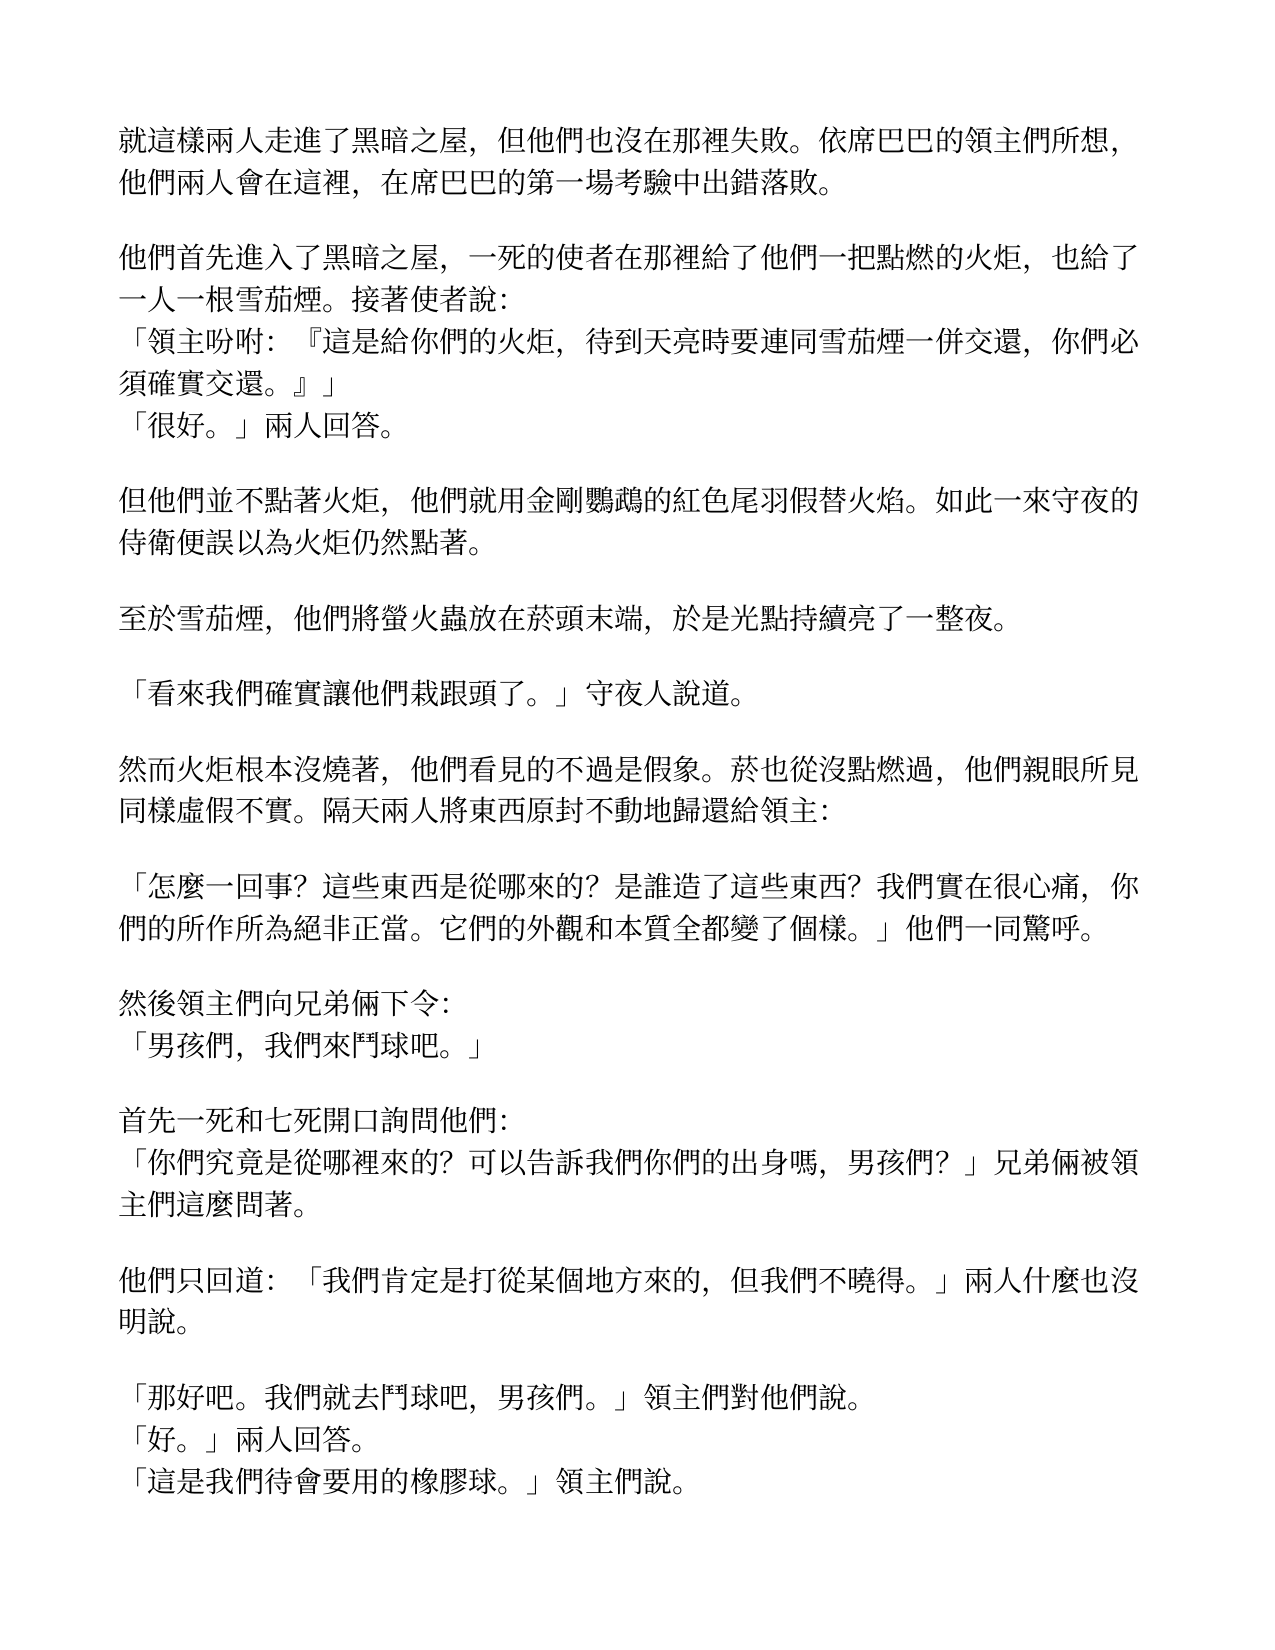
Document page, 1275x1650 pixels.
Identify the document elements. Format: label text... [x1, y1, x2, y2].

text 然而火炬根本沒燒著，他們看見的不過是假象。菸也從沒點燃過，他們親眼所見同樣虛假不實。隔天兩人將東西原封不動地歸還給領主： [118, 746, 1157, 830]
text 「怎麼一回事？這些東西是從哪來的？是誰造了這些東西？我們實在很心痛，你們的所作所為絕非正當。它們的外觀和本質全都變了個樣。」他們一同驚呼。 [118, 864, 1157, 947]
text 「很好。」兩人回答。 [118, 403, 1157, 445]
text 至於雪茄煙，他們將螢火蟲放在菸頭末端，於是光點持續亮了一整夜。 [118, 596, 1157, 637]
text 就這樣兩人走進了黑暗之屋，但他們也沒在那裡失敗。依席巴巴的領主們所想，他們兩人會在這裡，在席巴巴的第一場考驗中出錯落敗。 [118, 118, 1157, 202]
text 他們只回道：「我們肯定是打從某個地方來的，但我們不曉得。」兩人什麼也沒明說。 [118, 1257, 1157, 1341]
text 「你們究竟是從哪裡來的？可以告訴我們你們的出身嗎，男孩們？」兄弟倆被領主們這麼問著。 [118, 1140, 1157, 1224]
text 然後領主們向兄弟倆下令： [118, 981, 1157, 1023]
text 「領主吩咐：『這是給你們的火炬，待到天亮時要連同雪茄煙一併交還，你們必須確實交還。』」 [118, 319, 1157, 403]
text 但他們並不點著火炬，他們就用金剛鸚鵡的紅色尾羽假替火焰。如此一來守夜的侍衛便誤以為火炬仍然點著。 [118, 478, 1157, 562]
text 首先一死和七死開口詢問他們： [118, 1098, 1157, 1140]
text 「男孩們，我們來鬥球吧。」 [118, 1023, 1157, 1065]
text 「那好吧。我們就去鬥球吧，男孩們。」領主們對他們說。 [118, 1375, 1157, 1417]
text 「看來我們確實讓他們栽跟頭了。」守夜人說道。 [118, 671, 1157, 713]
text 「好。」兩人回答。 [118, 1417, 1157, 1458]
text 他們首先進入了黑暗之屋，一死的使者在那裡給了他們一把點燃的火炬，也給了一人一根雪茄煙。接著使者說： [118, 235, 1157, 319]
text 「這是我們待會要用的橡膠球。」領主們說。 [118, 1458, 1157, 1500]
